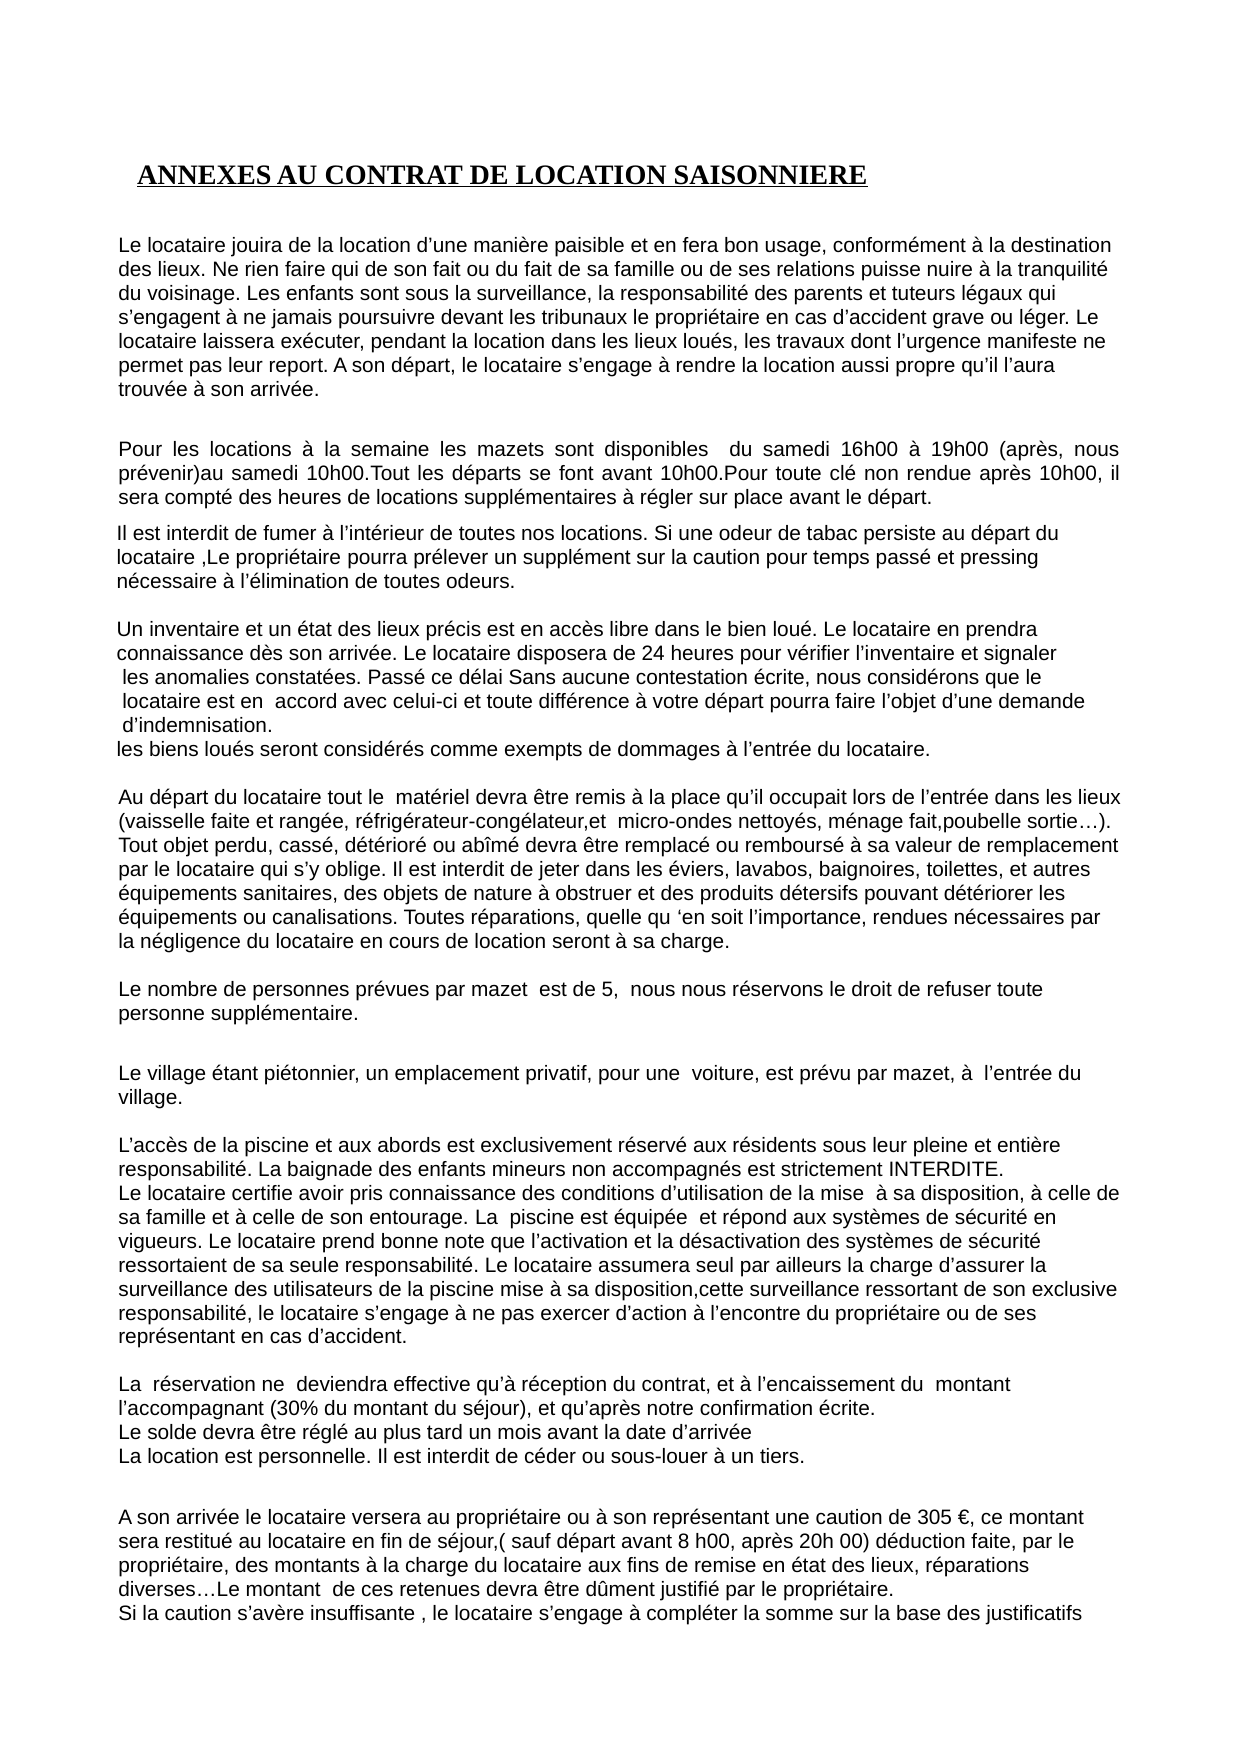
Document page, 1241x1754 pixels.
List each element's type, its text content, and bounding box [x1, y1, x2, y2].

text Le locataire certifie avoir pris connaissance des conditions d’utilisation de la mise à sa disposition, à celle de sa famille et à celle de son entourage. La piscine est équipée et répond aux systèmes de sécurité en vigueurs. Le locataire prend bonne note que l’activation et la désactivation des systèmes de sécurité ressortaient de sa seule responsabilité. Le locataire assumera seul par ailleurs la charge d’assurer la surveillance des utilisateurs de la piscine mise à sa disposition,cette surveillance ressortant de son exclusive responsabilité, le locataire s’engage à ne pas exercer d’action à l’encontre du propriétaire ou de ses représentant en cas d’accident. [118, 1181, 1122, 1348]
subtitle Le solde devra être réglé au plus tard un mois avant la date d’arrivée [118, 1420, 1122, 1444]
text les biens loués seront considérés comme exempts de dommages à l’entrée du locataire. [7, 737, 1122, 761]
text connaissance dès son arrivée. Le locataire disposera de 24 heures pour vérifier l’inventaire et signaler [7, 641, 1122, 665]
subtitle La location est personnelle. Il est interdit de céder ou sous-louer à un tiers. [118, 1444, 1122, 1468]
text locataire ,Le propriétaire pourra prélever un supplément sur la caution pour temps passé et pressing [7, 545, 1122, 569]
text Il est interdit de fumer à l’intérieur de toutes nos locations. Si une odeur de tabac persiste au départ du [7, 521, 1122, 545]
subtitle La réservation ne deviendra effective qu’à réception du contrat, et à l’encaissement du montant l’accompagnant (30% du montant du séjour), et qu’après notre confirmation écrite. [118, 1372, 1122, 1420]
subtitle Si la caution s’avère insuffisante , le locataire s’engage à compléter la somme sur la base des justificatifs [118, 1600, 1122, 1624]
subtitle ANNEXES AU CONTRAT DE LOCATION SAISONNIERE [118, 153, 1122, 191]
text locataire est en accord avec celui-ci et toute différence à votre départ pourra faire l’objet d’une demande [7, 689, 1122, 713]
text d’indemnisation. [7, 713, 1122, 737]
text Un inventaire et un état des lieux précis est en accès libre dans le bien loué. Le locataire en prendra [7, 617, 1122, 641]
text les anomalies constatées. Passé ce délai Sans aucune contestation écrite, nous considérons que le [7, 665, 1122, 689]
subtitle A son arrivée le locataire versera au propriétaire ou à son représentant une caution de 305 €, ce montant sera restitué au locataire en fin de séjour,( sauf départ avant 8 h00, après 20h 00) déduction faite, par le propriétaire, des montants à la charge du locataire aux fins de remise en état des lieux, réparations diverses…Le montant de ces retenues devra être dûment justifié par le propriétaire. [118, 1504, 1122, 1600]
text Pour les locations à la semaine les mazets sont disponibles du samedi 16h00 à 19h00 (après, nous prévenir)au samedi 10h00.Tout les départs se font avant 10h00.Pour toute clé non rendue après 10h00, il sera compté des heures de locations supplémentaires à régler sur place avant le départ. [118, 437, 1122, 509]
subtitle Le nombre de personnes prévues par mazet est de 5, nous nous réservons le droit de refuser toute personne supplémentaire. [118, 976, 1122, 1024]
subtitle Le village étant piétonnier, un emplacement privatif, pour une voiture, est prévu par mazet, à l’entrée du village. [118, 1061, 1122, 1109]
subtitle Au départ du locataire tout le matériel devra être remis à la place qu’il occupait lors de l’entrée dans les lieux (vaisselle faite et rangée, réfrigérateur-congélateur,et micro-ondes nettoyés, ménage fait,poubelle sortie…). Tout objet perdu, cassé, détérioré ou abîmé devra être remplacé ou remboursé à sa valeur de remplacement par le locataire qui s’y oblige. Il est interdit de jeter dans les éviers, lavabos, baignoires, toilettes, et autres équipements sanitaires, des objets de nature à obstruer et des produits détersifs pouvant détériorer les équipements ou canalisations. Toutes réparations, quelle qu ‘en soit l’importance, rendues nécessaires par la négligence du locataire en cours de location seront à sa charge. [118, 785, 1122, 952]
text L’accès de la piscine et aux abords est exclusivement réservé aux résidents sous leur pleine et entière responsabilité. La baignade des enfants mineurs non accompagnés est strictement INTERDITE. [118, 1133, 1122, 1181]
text nécessaire à l’élimination de toutes odeurs. [7, 569, 1122, 593]
subtitle Le locataire jouira de la location d’une manière paisible et en fera bon usage, conformément à la destination des lieux. Ne rien faire qui de son fait ou du fait de sa famille ou de ses relations puisse nuire à la tranquilité du voisinage. Les enfants sont sous la surveillance, la responsabilité des parents et tuteurs légaux qui s’engagent à ne jamais poursuivre devant les tribunaux le propriétaire en cas d’accident grave ou léger. Le locataire laissera exécuter, pendant la location dans les lieux loués, les travaux dont l’urgence manifeste ne permet pas leur report. A son départ, le locataire s’engage à rendre la location aussi propre qu’il l’aura trouvée à son arrivée. [118, 233, 1122, 400]
